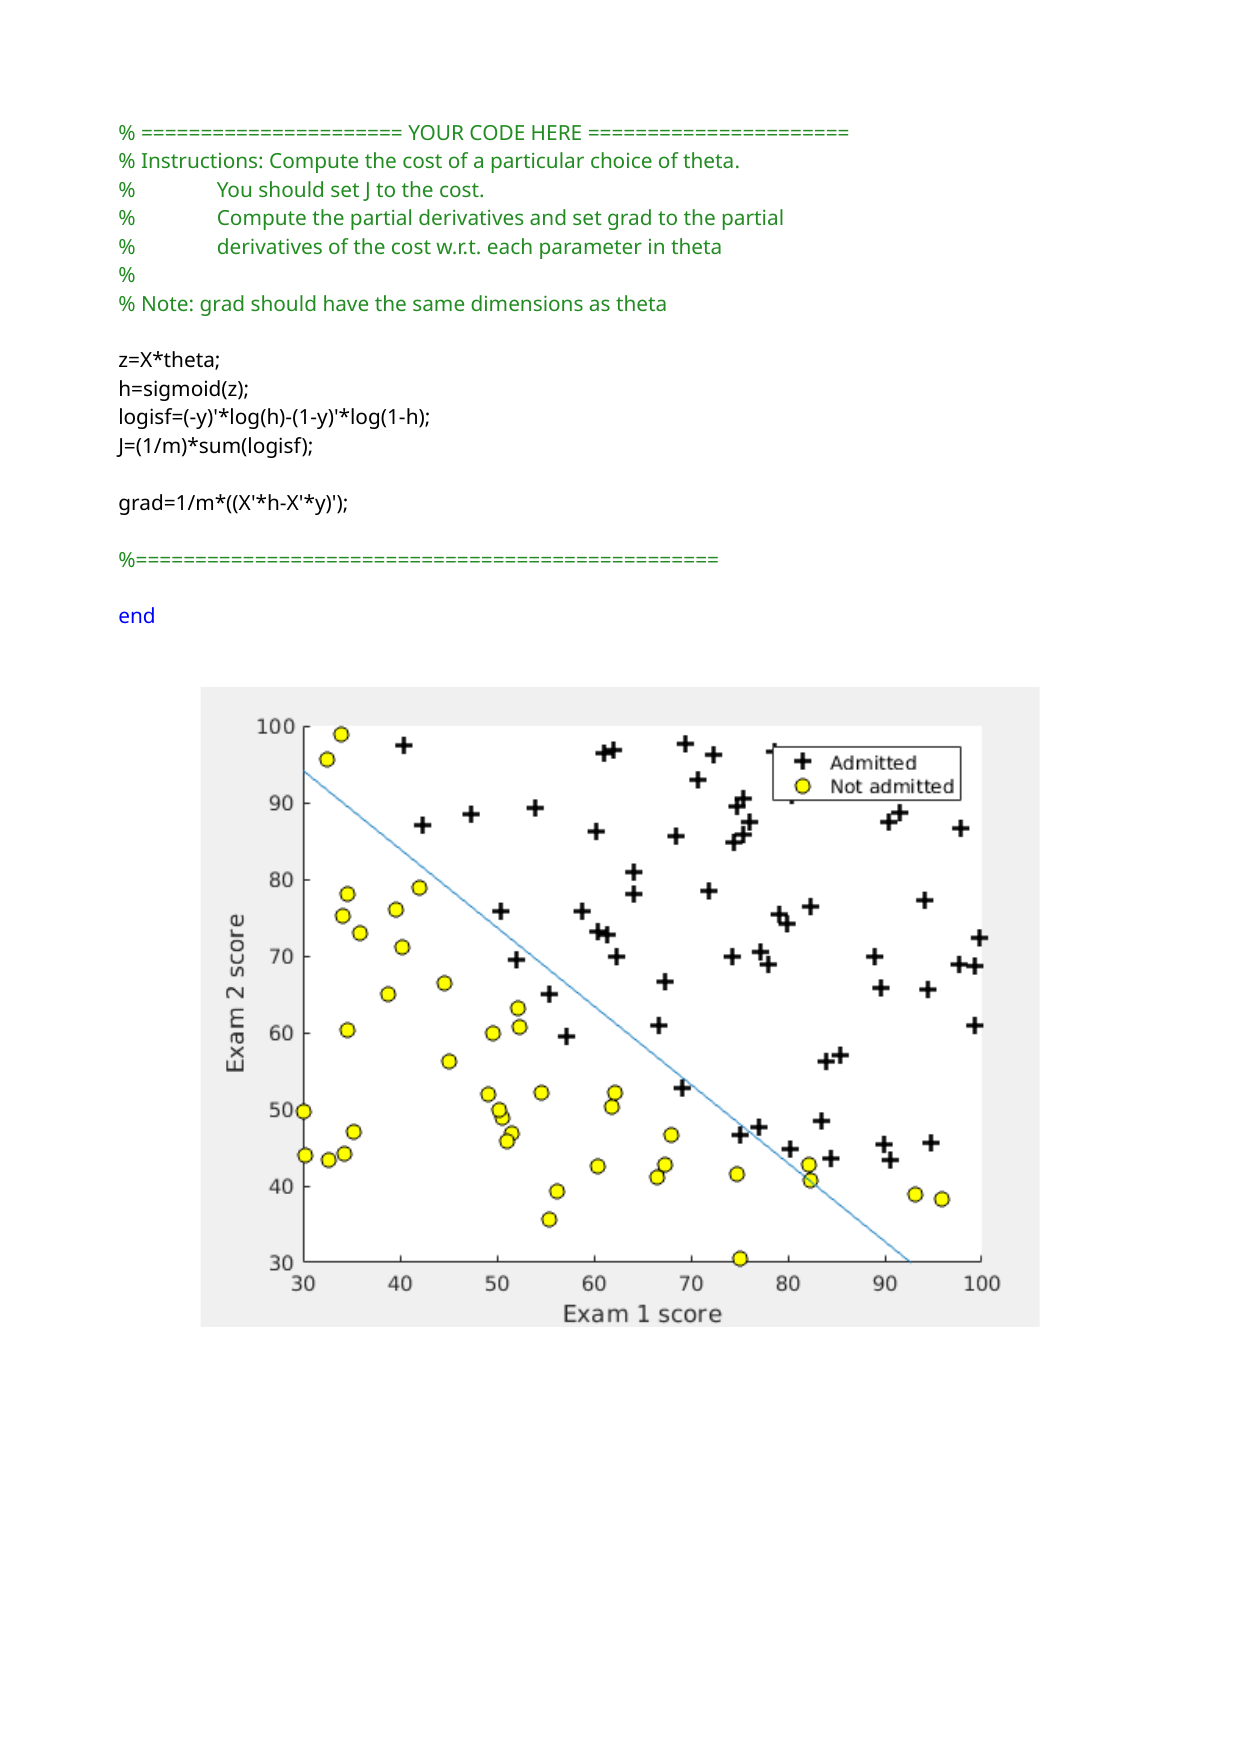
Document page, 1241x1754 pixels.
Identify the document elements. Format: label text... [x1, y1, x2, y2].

text grad=1/m*((X'*h-X'*y)'); [118, 488, 1122, 516]
text % ====================== YOUR CODE HERE ====================== [118, 118, 1122, 147]
text end [118, 602, 1122, 630]
text % You should set J to the cost. [118, 175, 1122, 203]
text %================================================= [118, 545, 1122, 573]
text J=(1/m)*sum(logisf); [118, 431, 1122, 459]
text % Instructions: Compute the cost of a particular choice of theta. [118, 147, 1122, 175]
text z=X*theta; [118, 346, 1122, 374]
text % derivatives of the cost w.r.t. each parameter in theta [118, 232, 1122, 260]
text % Compute the partial derivatives and set grad to the partial [118, 203, 1122, 232]
text % [118, 260, 1122, 289]
picture [200, 687, 1040, 1327]
text logisf=(-y)'*log(h)-(1-y)'*log(1-h); [118, 402, 1122, 431]
text % Note: grad should have the same dimensions as theta [118, 289, 1122, 317]
text h=sigmoid(z); [118, 374, 1122, 402]
